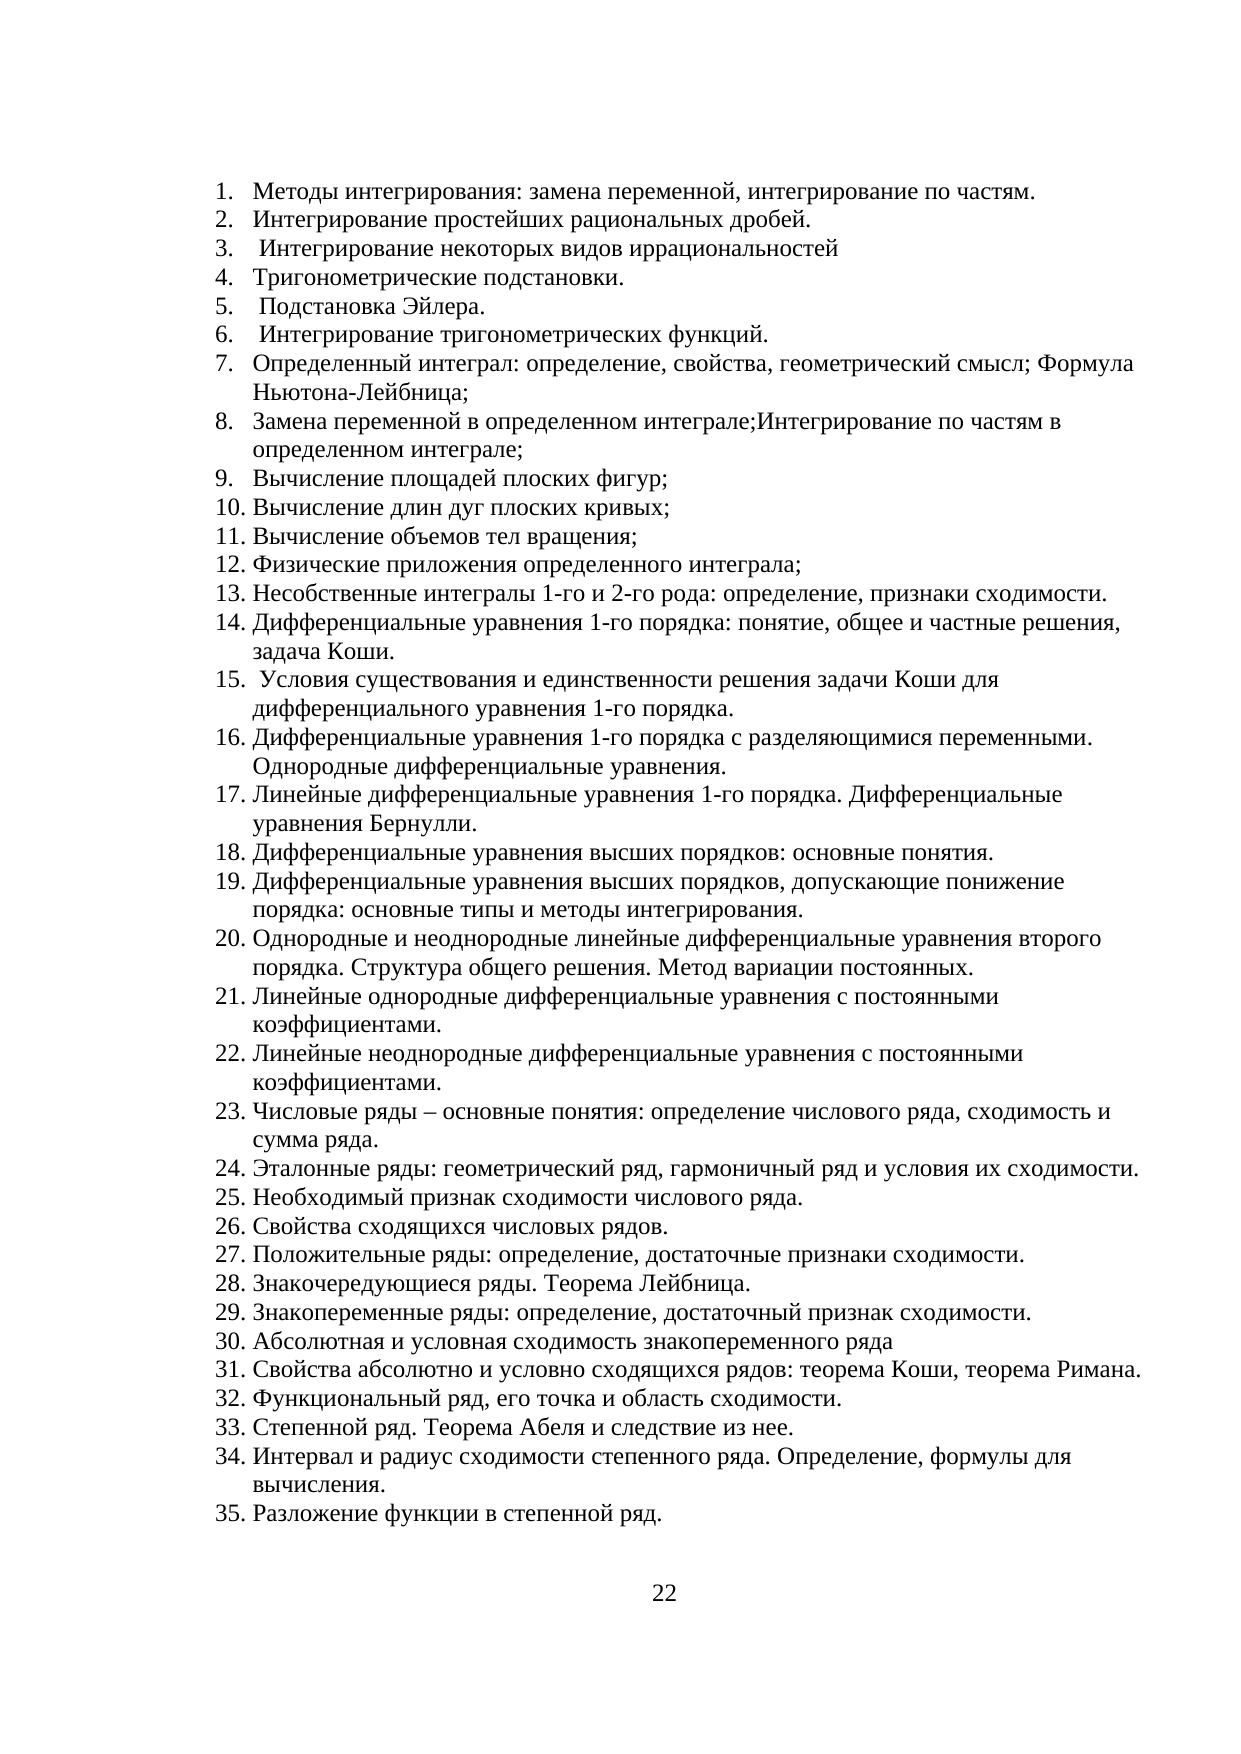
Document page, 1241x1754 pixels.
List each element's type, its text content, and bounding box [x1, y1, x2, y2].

list Дифференциальные уравнения 1-го порядка: понятие, общее и частные решения, задача Коши. [215, 607, 1152, 664]
list Условия существования и единственности решения задачи Коши для дифференциального уравнения 1-го порядка. [215, 664, 1152, 722]
list Разложение функции в степенной ряд. [215, 1498, 1152, 1527]
list Функциональный ряд, его точка и область сходимости. [215, 1383, 1152, 1412]
list Эталонные ряды: геометрический ряд, гармоничный ряд и условия их сходимости. [215, 1153, 1152, 1182]
list Подстановка Эйлера. [215, 291, 1152, 319]
list Физические приложения определенного интеграла; [215, 549, 1152, 578]
list Линейные дифференциальные уравнения 1-го порядка. Дифференциальные уравнения Бернулли. [215, 779, 1152, 837]
list Однородные и неоднородные линейные дифференциальные уравнения второго порядка. Структура общего решения. Метод вариации постоянных. [215, 923, 1152, 981]
list Свойства сходящихся числовых рядов. [215, 1211, 1152, 1239]
list Числовые ряды – основные понятия: определение числового ряда, сходимость и сумма ряда. [215, 1096, 1152, 1153]
list Положительные ряды: определение, достаточные признаки сходимости. [215, 1239, 1152, 1268]
list Интегрирование простейших рациональных дробей. [215, 204, 1152, 233]
list Тригонометрические подстановки. [215, 262, 1152, 291]
list Знакочередующиеся ряды. Теорема Лейбница. [215, 1268, 1152, 1297]
list Вычисление площадей плоских фигур; [215, 463, 1152, 492]
list Степенной ряд. Теорема Абеля и следствие из нее. [215, 1412, 1152, 1441]
list Дифференциальные уравнения высших порядков, допускающие понижение порядка: основные типы и методы интегрирования. [215, 866, 1152, 923]
list Интервал и радиус сходимости степенного ряда. Определение, формулы для вычисления. [215, 1441, 1152, 1498]
list Абсолютная и условная сходимость знакопеременного ряда [215, 1326, 1152, 1354]
list Знакопеременные ряды: определение, достаточный признак сходимости. [215, 1297, 1152, 1326]
list Интегрирование тригонометрических функций. [215, 319, 1152, 348]
list Линейные неоднородные дифференциальные уравнения с постоянными коэффициентами. [215, 1038, 1152, 1096]
list Вычисление объемов тел вращения; [215, 521, 1152, 549]
list Необходимый признак сходимости числового ряда. [215, 1182, 1152, 1211]
list Методы интегрирования: замена переменной, интегрирование по частям. [215, 176, 1152, 204]
list Свойства абсолютно и условно сходящихся рядов: теорема Коши, теорема Римана. [215, 1354, 1152, 1383]
list Линейные однородные дифференциальные уравнения с постоянными коэффициентами. [215, 981, 1152, 1038]
list Интегрирование некоторых видов иррациональностей [215, 233, 1152, 262]
list Дифференциальные уравнения 1-го порядка с разделяющимися переменными. Однородные дифференциальные уравнения. [215, 722, 1152, 779]
list Замена переменной в определенном интеграле;Интегрирование по частям в определенном интеграле; [215, 406, 1152, 463]
list Определенный интеграл: определение, свойства, геометрический смысл; Формула Ньютона-Лейбница; [215, 348, 1152, 406]
list Дифференциальные уравнения высших порядков: основные понятия. [215, 837, 1152, 866]
list Несобственные интегралы 1-го и 2-го рода: определение, признаки сходимости. [215, 578, 1152, 607]
list Вычисление длин дуг плоских кривых; [215, 492, 1152, 521]
